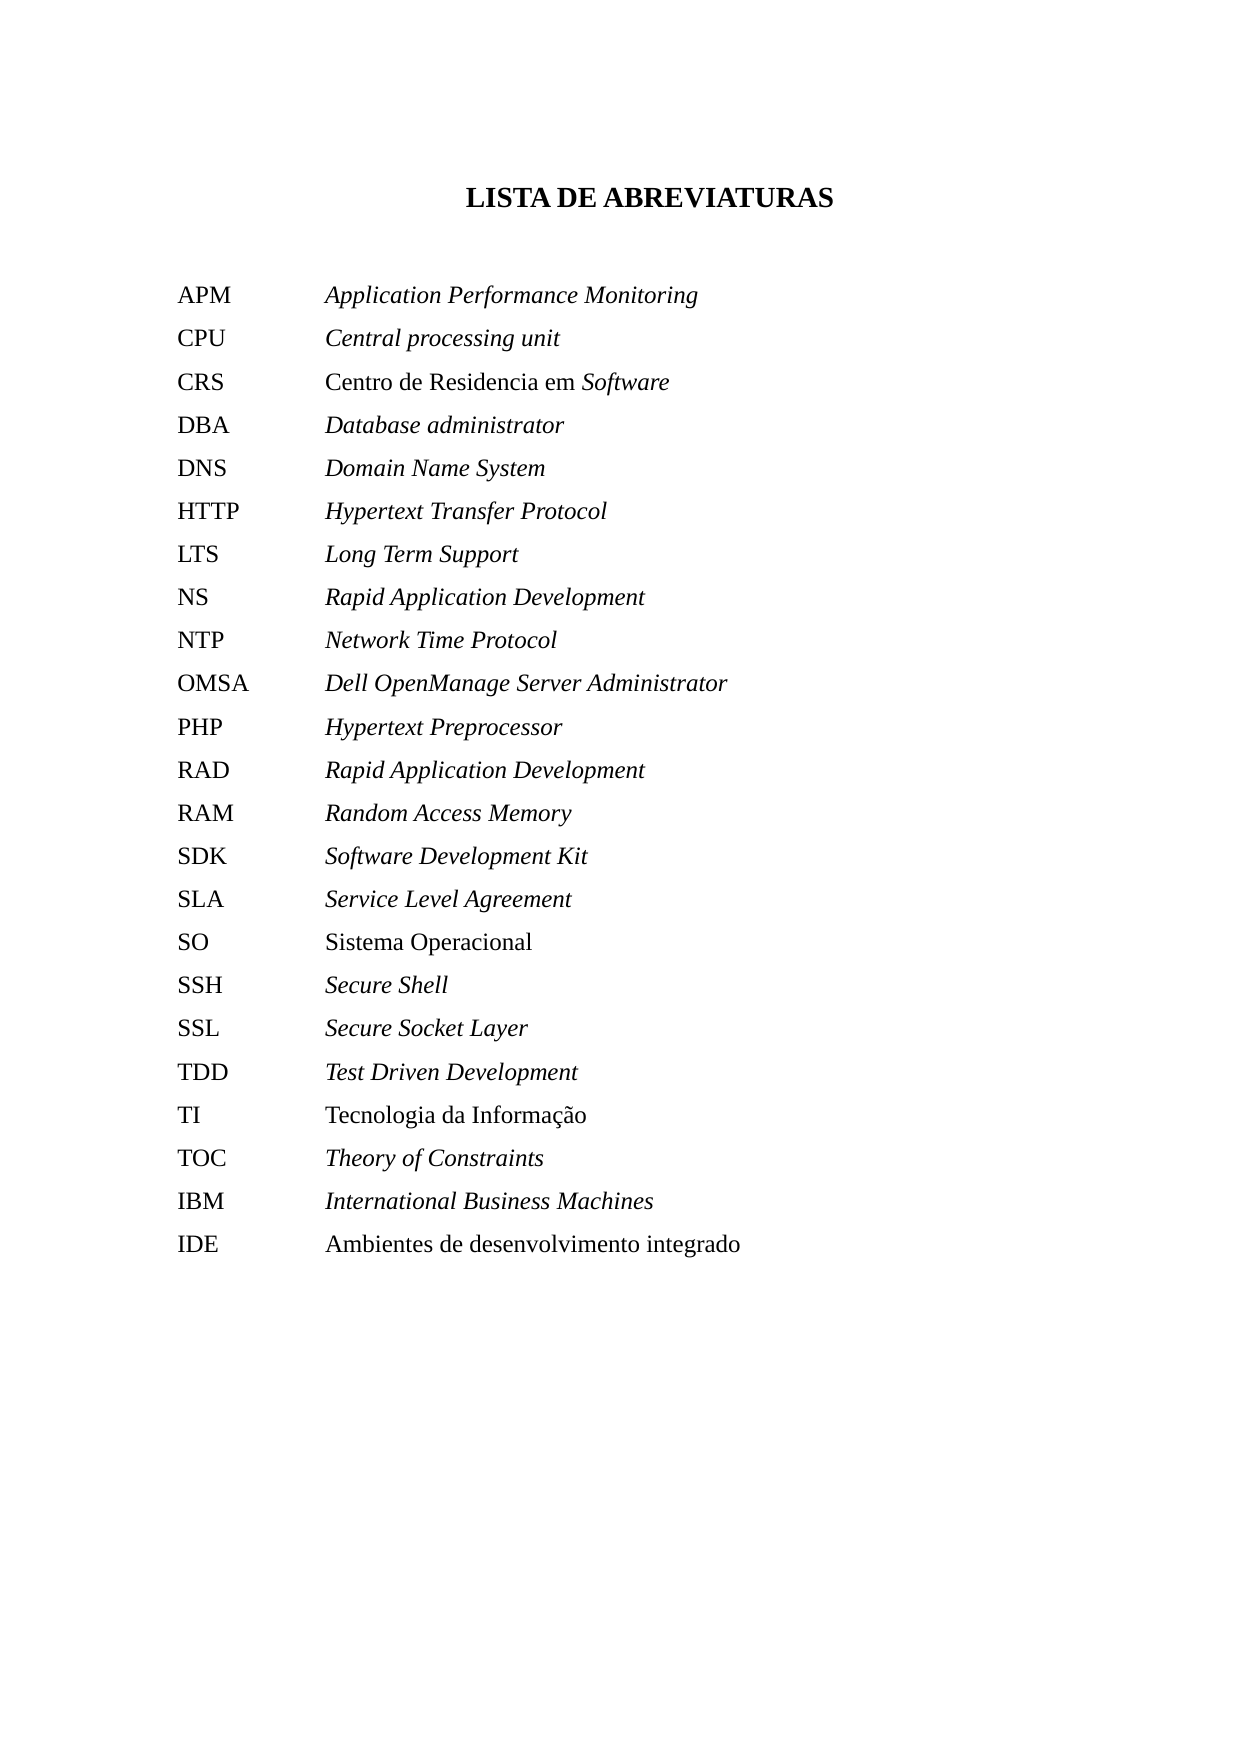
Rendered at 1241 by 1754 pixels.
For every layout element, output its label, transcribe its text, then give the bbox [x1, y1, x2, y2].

text IBM International Business Machines [177, 1186, 1122, 1215]
text SO Sistema Operacional [177, 927, 1122, 956]
text DBA Database administrator [177, 410, 1122, 438]
text IDE Ambientes de desenvolvimento integrado [177, 1229, 1122, 1258]
text TI Tecnologia da Informação [177, 1100, 1122, 1128]
text RAM Random Access Memory [177, 798, 1122, 827]
text NTP Network Time Protocol [177, 625, 1122, 654]
text DNS Domain Name System [177, 453, 1122, 482]
text NS Rapid Application Development [177, 582, 1122, 611]
text SLA Service Level Agreement [177, 884, 1122, 913]
text CRS Centro de Residencia em Software [177, 367, 1122, 395]
text SDK Software Development Kit [177, 841, 1122, 870]
text APM Application Performance Monitoring [177, 280, 1122, 309]
text TOC Theory of Constraints [177, 1143, 1122, 1172]
text LTS Long Term Support [177, 539, 1122, 568]
text SSL Secure Socket Layer [177, 1013, 1122, 1042]
text LISTA DE ABREVIATURAS [177, 180, 1122, 213]
text HTTP Hypertext Transfer Protocol [177, 496, 1122, 525]
text TDD Test Driven Development [177, 1057, 1122, 1085]
text RAD Rapid Application Development [177, 755, 1122, 783]
text SSH Secure Shell [177, 970, 1122, 999]
text OMSA Dell OpenManage Server Administrator [177, 668, 1122, 697]
text PHP Hypertext Preprocessor [177, 712, 1122, 740]
text CPU Central processing unit [177, 323, 1122, 352]
